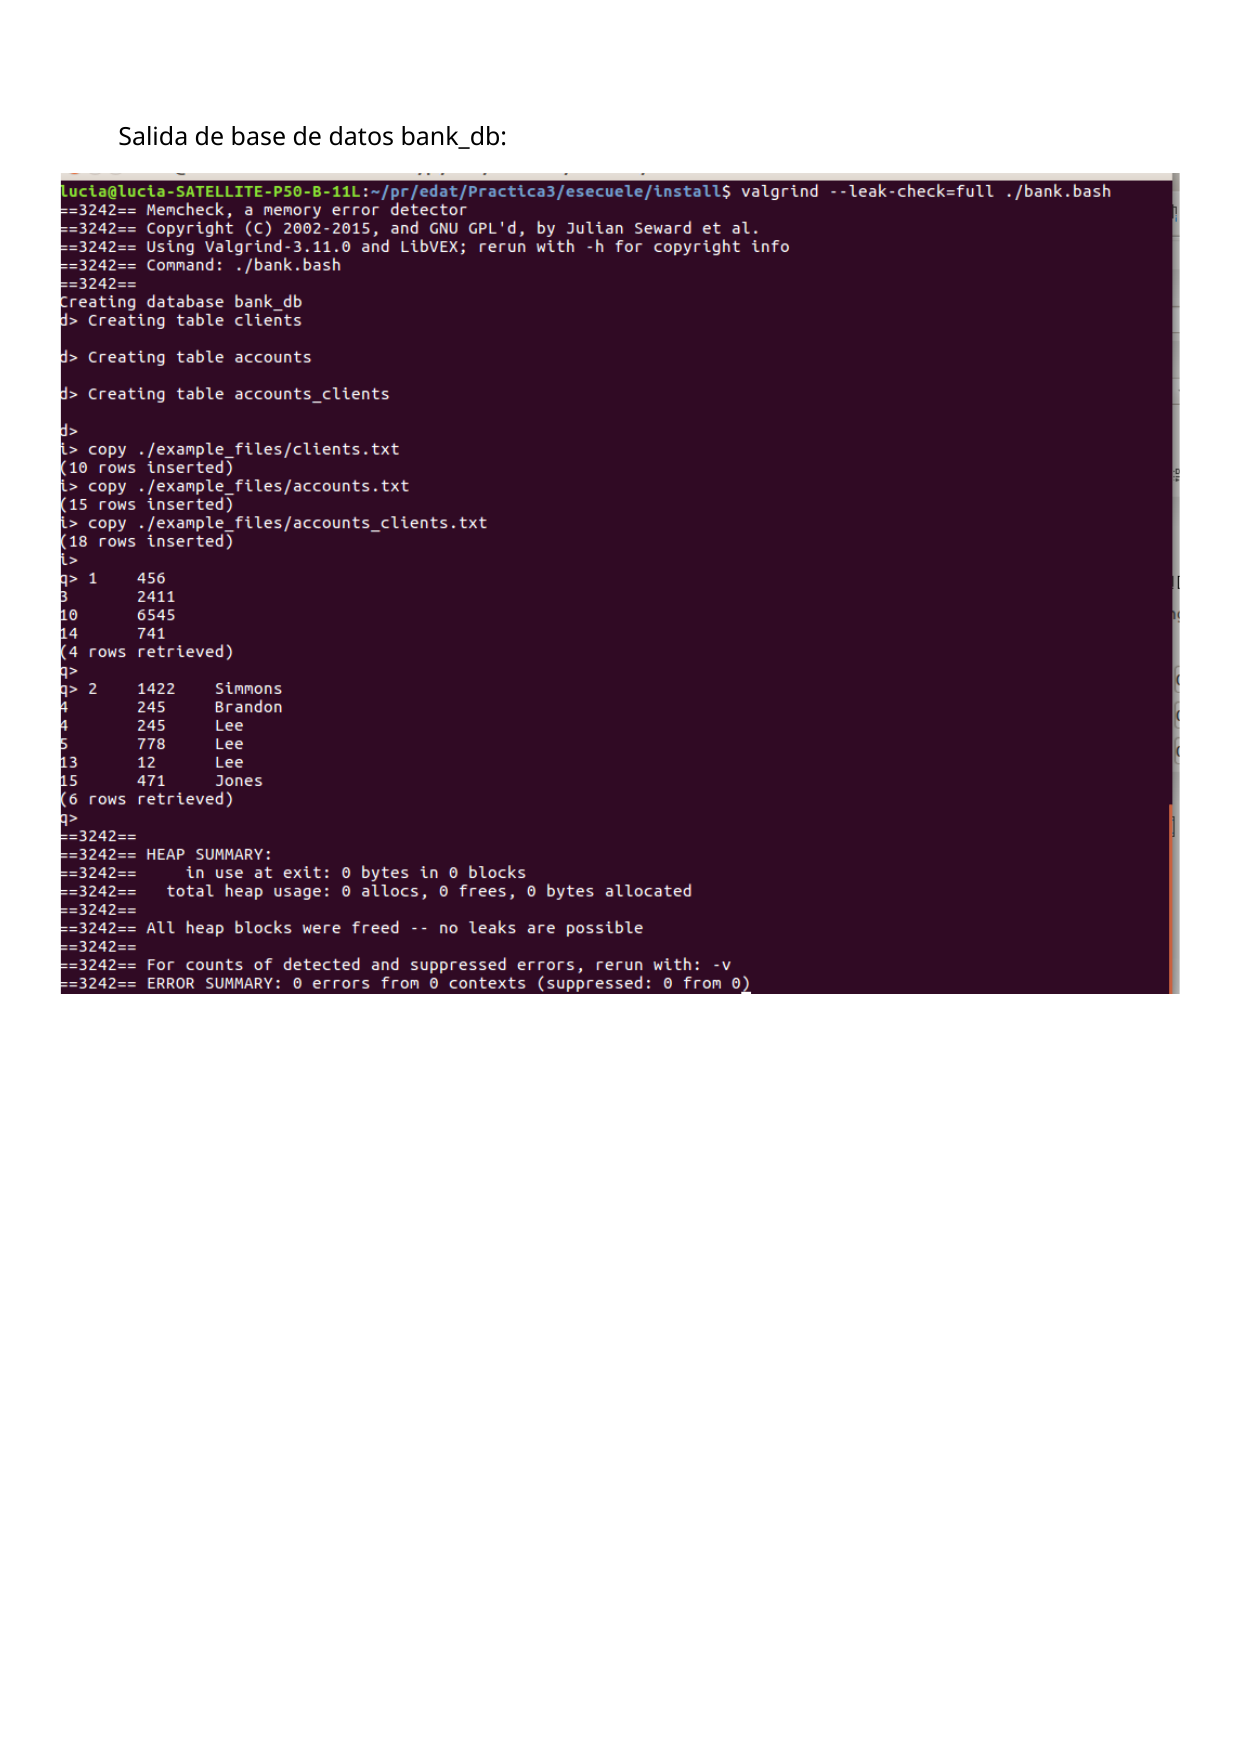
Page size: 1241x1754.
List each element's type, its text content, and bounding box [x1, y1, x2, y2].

picture [60, 173, 1180, 994]
text Salida de base de datos bank_db: [118, 118, 1122, 152]
